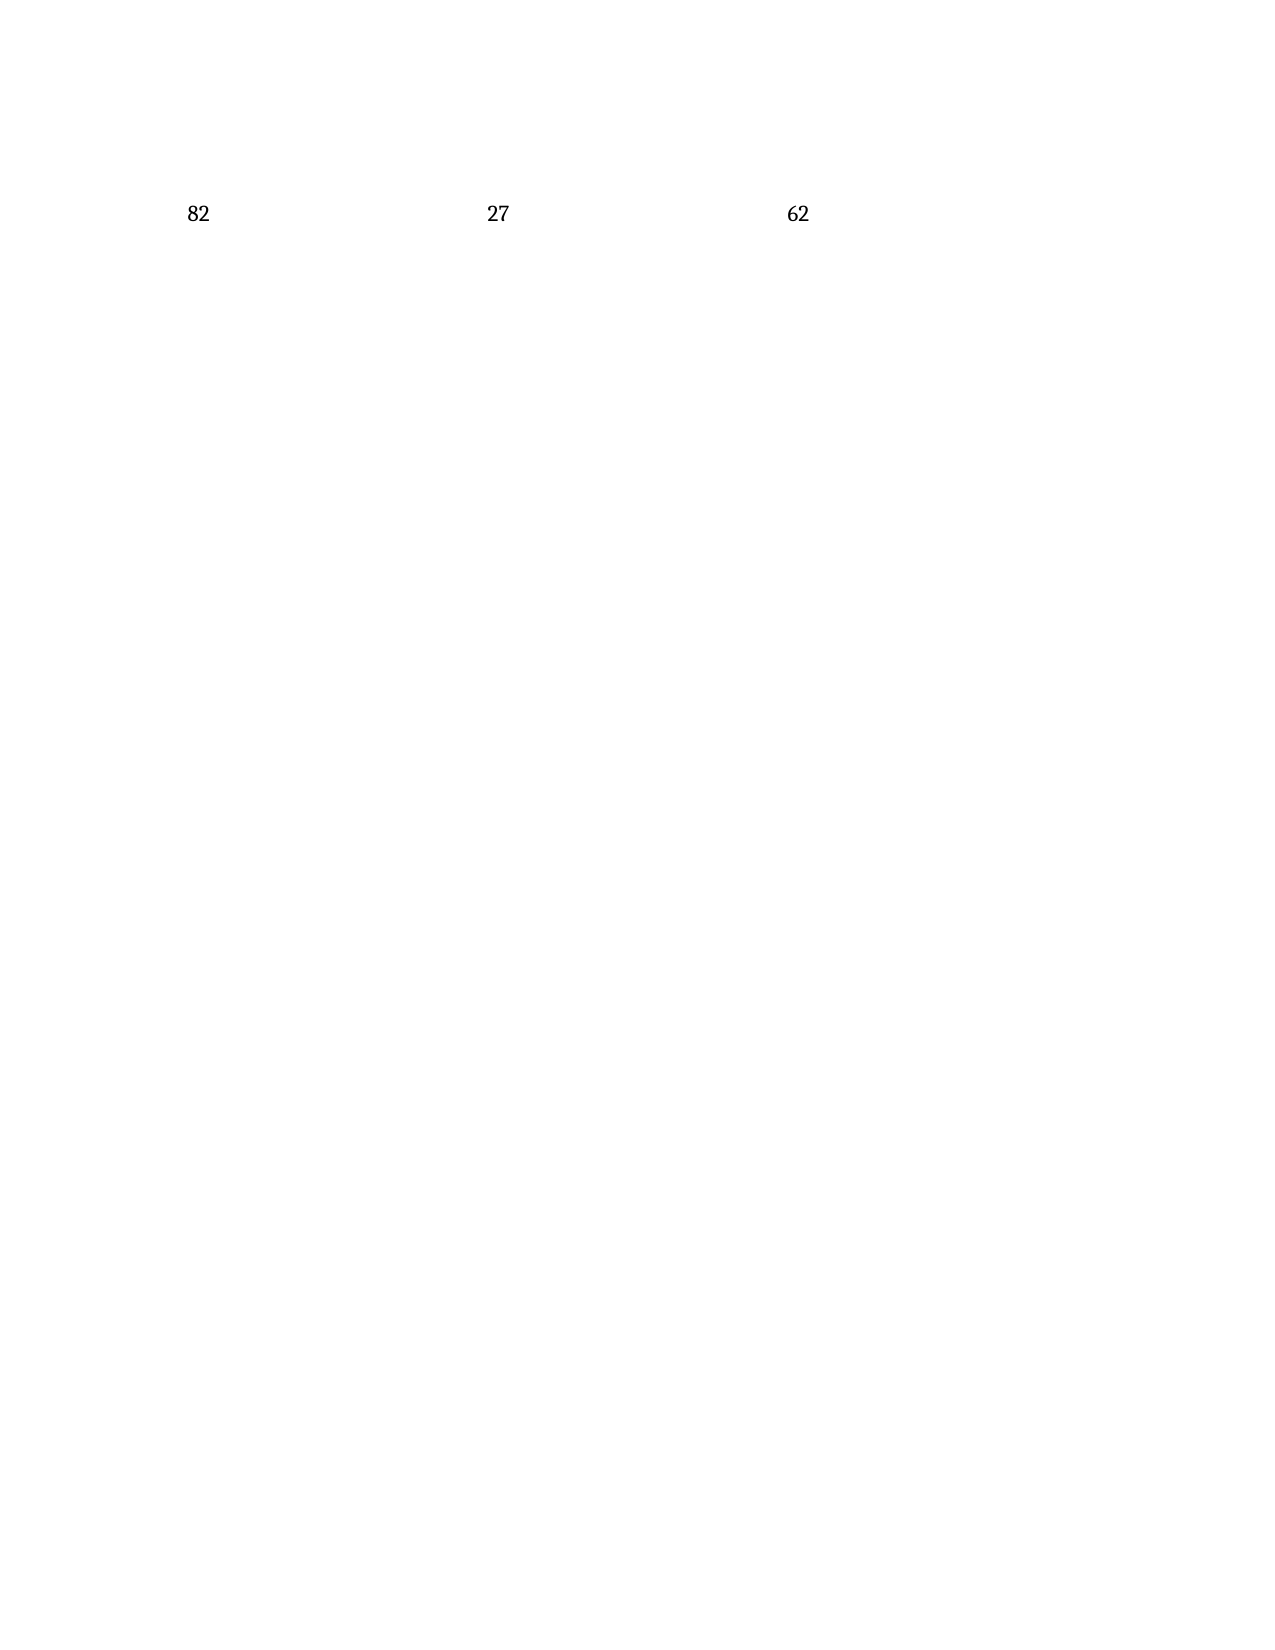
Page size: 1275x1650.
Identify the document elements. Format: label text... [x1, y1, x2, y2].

table_cell 82 [176, 201, 476, 252]
table_cell 62 [776, 201, 1076, 252]
table_cell [476, 150, 776, 201]
table_cell [176, 150, 476, 201]
table_cell [776, 150, 1076, 201]
table_cell 27 [476, 201, 776, 252]
